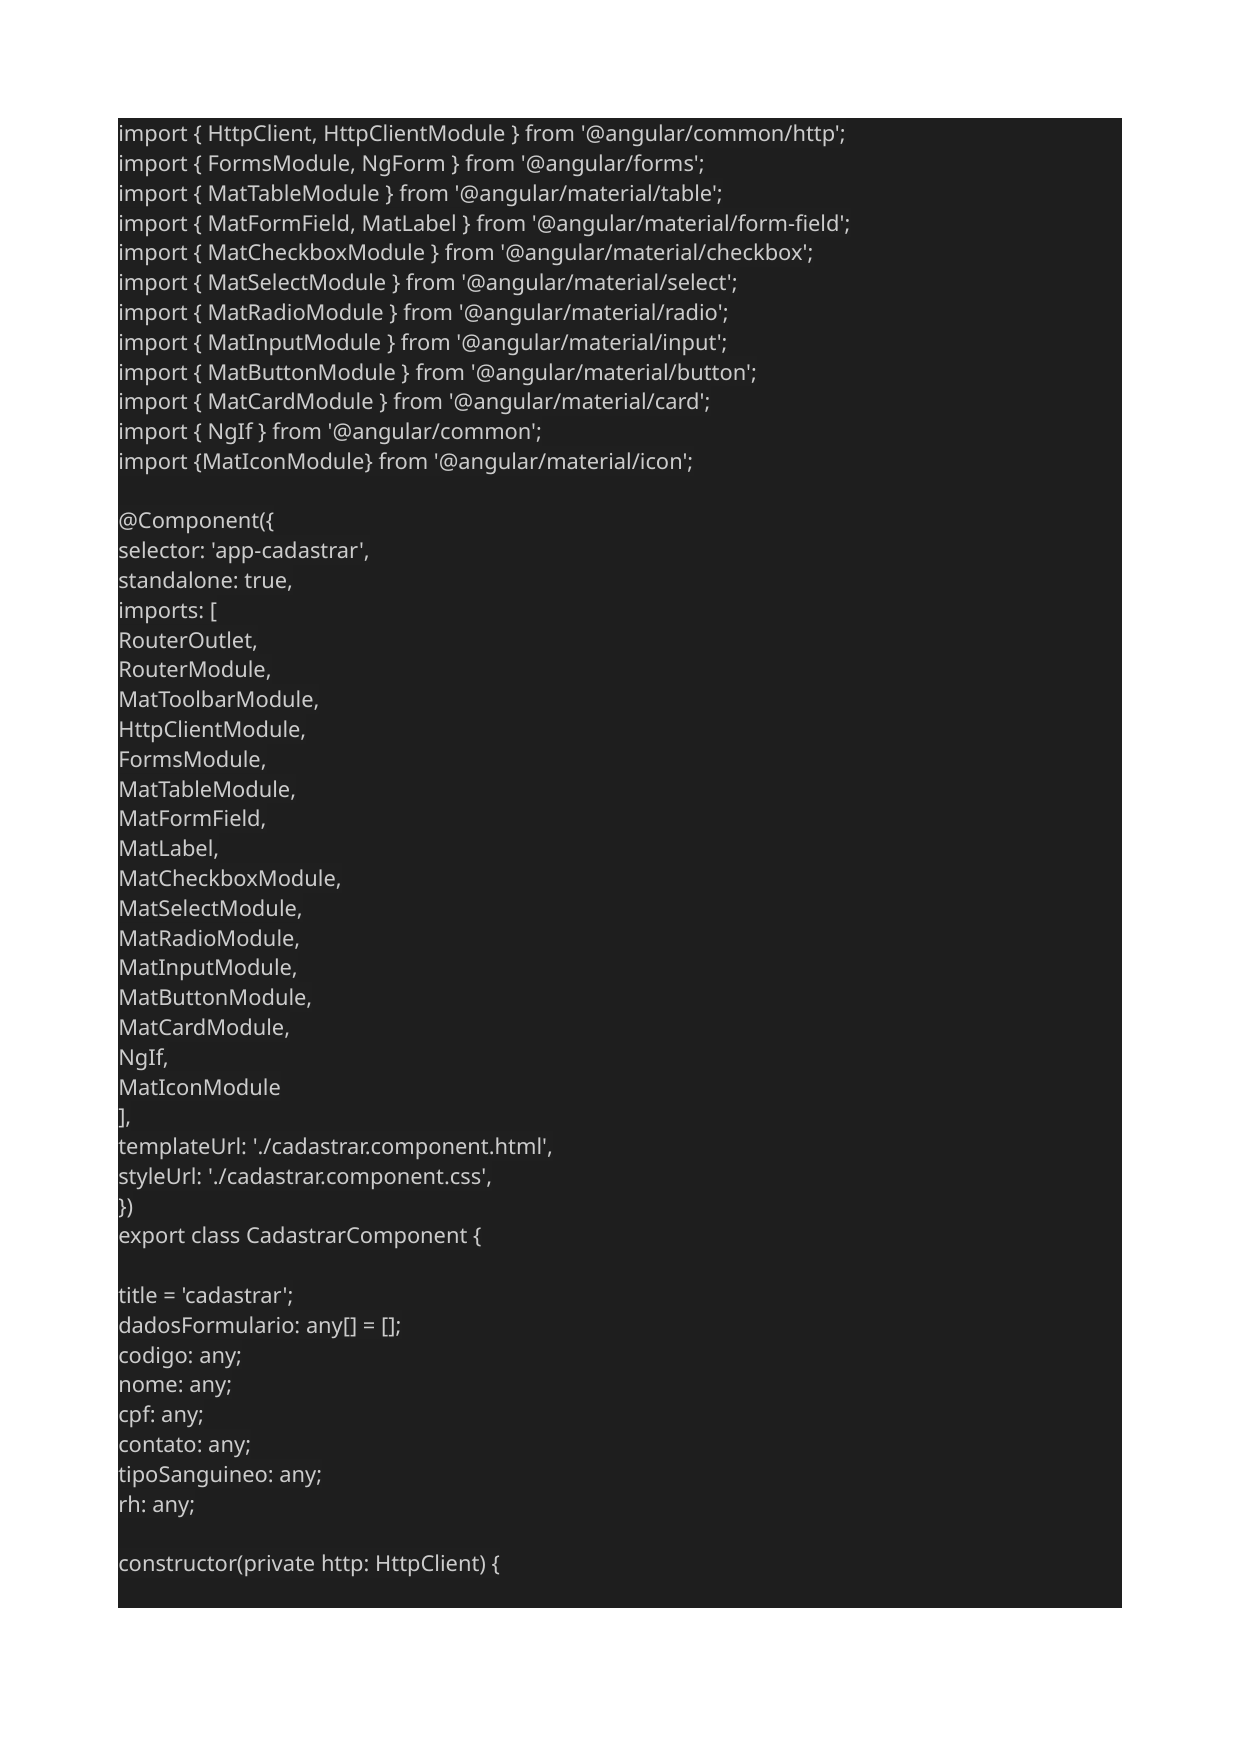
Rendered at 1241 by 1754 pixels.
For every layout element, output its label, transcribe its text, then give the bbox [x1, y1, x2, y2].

text }) [118, 1191, 1122, 1220]
text import { MatInputModule } from '@angular/material/input'; [118, 327, 1122, 356]
text MatCheckboxModule, [118, 863, 1122, 893]
text MatLabel, [118, 833, 1122, 863]
text selector: 'app-cadastrar', [118, 535, 1122, 565]
text ], [118, 1101, 1122, 1131]
text styleUrl: './cadastrar.component.css', [118, 1161, 1122, 1191]
text MatIconModule [118, 1071, 1122, 1101]
text RouterOutlet, [118, 624, 1122, 654]
text imports: [ [118, 595, 1122, 624]
text constructor(private http: HttpClient) { [118, 1548, 1122, 1578]
text import { MatCheckboxModule } from '@angular/material/checkbox'; [118, 237, 1122, 267]
text MatInputModule, [118, 952, 1122, 982]
text MatRadioModule, [118, 922, 1122, 952]
text contato: any; [118, 1429, 1122, 1459]
text MatCardModule, [118, 1012, 1122, 1042]
text tipoSanguineo: any; [118, 1459, 1122, 1488]
text import {MatIconModule} from '@angular/material/icon'; [118, 446, 1122, 476]
text import { MatButtonModule } from '@angular/material/button'; [118, 356, 1122, 386]
text import { MatSelectModule } from '@angular/material/select'; [118, 267, 1122, 297]
text MatSelectModule, [118, 893, 1122, 922]
text cpf: any; [118, 1399, 1122, 1429]
text HttpClientModule, [118, 714, 1122, 744]
text import { MatTableModule } from '@angular/material/table'; [118, 178, 1122, 207]
text import { FormsModule, NgForm } from '@angular/forms'; [118, 148, 1122, 178]
text import { HttpClient, HttpClientModule } from '@angular/common/http'; [118, 118, 1122, 148]
text MatButtonModule, [118, 982, 1122, 1012]
text MatTableModule, [118, 773, 1122, 803]
text RouterModule, [118, 654, 1122, 684]
text FormsModule, [118, 744, 1122, 773]
text import { MatFormField, MatLabel } from '@angular/material/form-field'; [118, 207, 1122, 237]
text rh: any; [118, 1488, 1122, 1518]
text export class CadastrarComponent { [118, 1220, 1122, 1250]
text @Component({ [118, 505, 1122, 535]
text codigo: any; [118, 1339, 1122, 1369]
text MatFormField, [118, 803, 1122, 833]
text templateUrl: './cadastrar.component.html', [118, 1131, 1122, 1161]
text title = 'cadastrar'; [118, 1280, 1122, 1310]
text standalone: true, [118, 565, 1122, 595]
text nome: any; [118, 1369, 1122, 1399]
text import { NgIf } from '@angular/common'; [118, 416, 1122, 446]
text dadosFormulario: any[] = []; [118, 1310, 1122, 1339]
text import { MatRadioModule } from '@angular/material/radio'; [118, 297, 1122, 327]
text MatToolbarModule, [118, 684, 1122, 714]
text import { MatCardModule } from '@angular/material/card'; [118, 386, 1122, 416]
text NgIf, [118, 1042, 1122, 1071]
